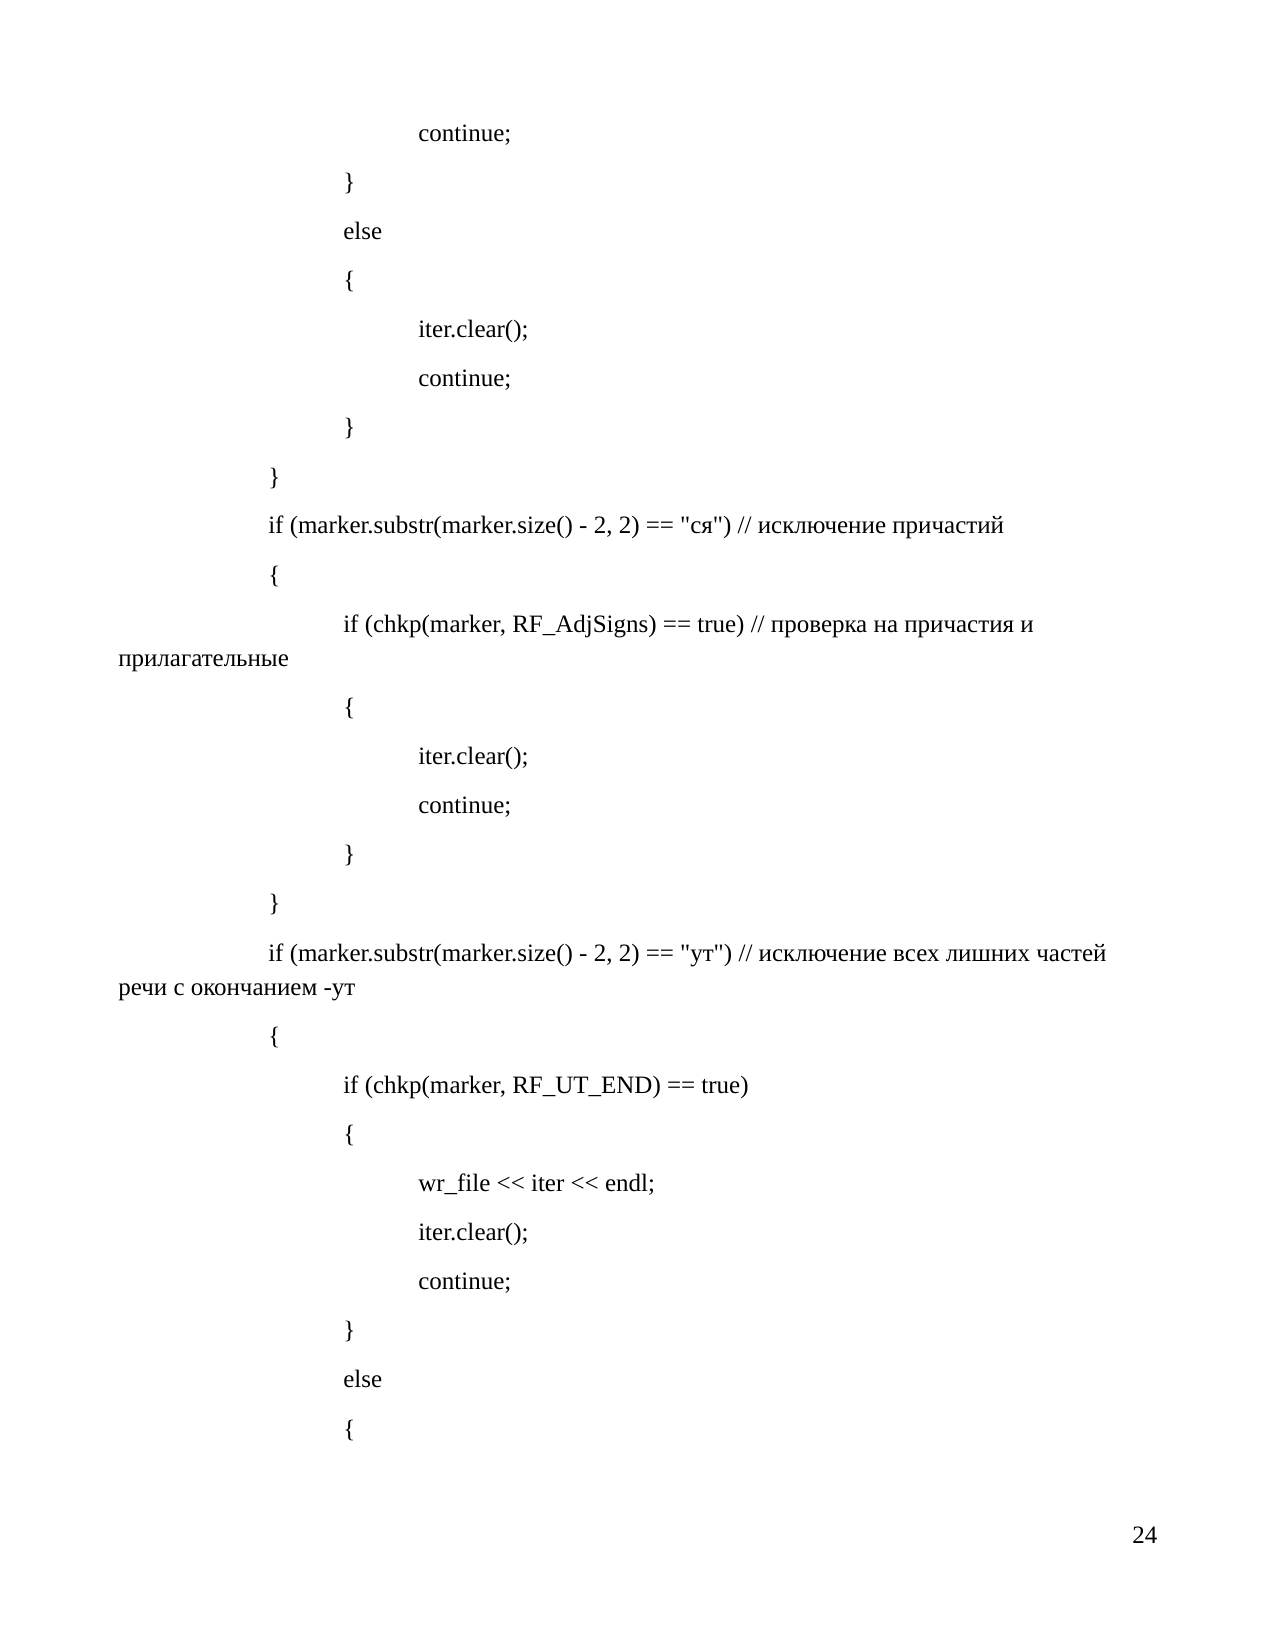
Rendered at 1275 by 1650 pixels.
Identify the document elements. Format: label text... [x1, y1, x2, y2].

text if (chkp(marker, RF_UT_END) == true) [118, 1070, 1157, 1099]
text { [118, 1021, 1157, 1050]
text } [118, 839, 1157, 868]
text if (chkp(marker, RF_AdjSigns) == true) // проверка на причастия и прилагательные [118, 609, 1157, 672]
text } [118, 412, 1157, 441]
text if (marker.substr(marker.size() - 2, 2) == "ут") // исключение всех лишних частей речи с окончанием -ут [118, 938, 1157, 1001]
text if (marker.substr(marker.size() - 2, 2) == "ся") // исключение причастий [118, 511, 1157, 539]
text continue; [118, 790, 1157, 819]
text } [118, 1316, 1157, 1344]
text continue; [118, 363, 1157, 392]
text continue; [118, 118, 1157, 147]
text iter.clear(); [118, 1217, 1157, 1246]
text else [118, 1364, 1157, 1393]
text else [118, 216, 1157, 245]
text } [118, 462, 1157, 490]
text iter.clear(); [118, 314, 1157, 343]
text { [118, 265, 1157, 294]
text { [118, 1119, 1157, 1148]
text { [118, 560, 1157, 588]
text } [118, 888, 1157, 917]
text } [118, 167, 1157, 196]
text iter.clear(); [118, 741, 1157, 770]
text { [118, 1414, 1157, 1442]
text continue; [118, 1266, 1157, 1295]
text wr_file << iter << endl; [118, 1168, 1157, 1197]
text { [118, 692, 1157, 721]
